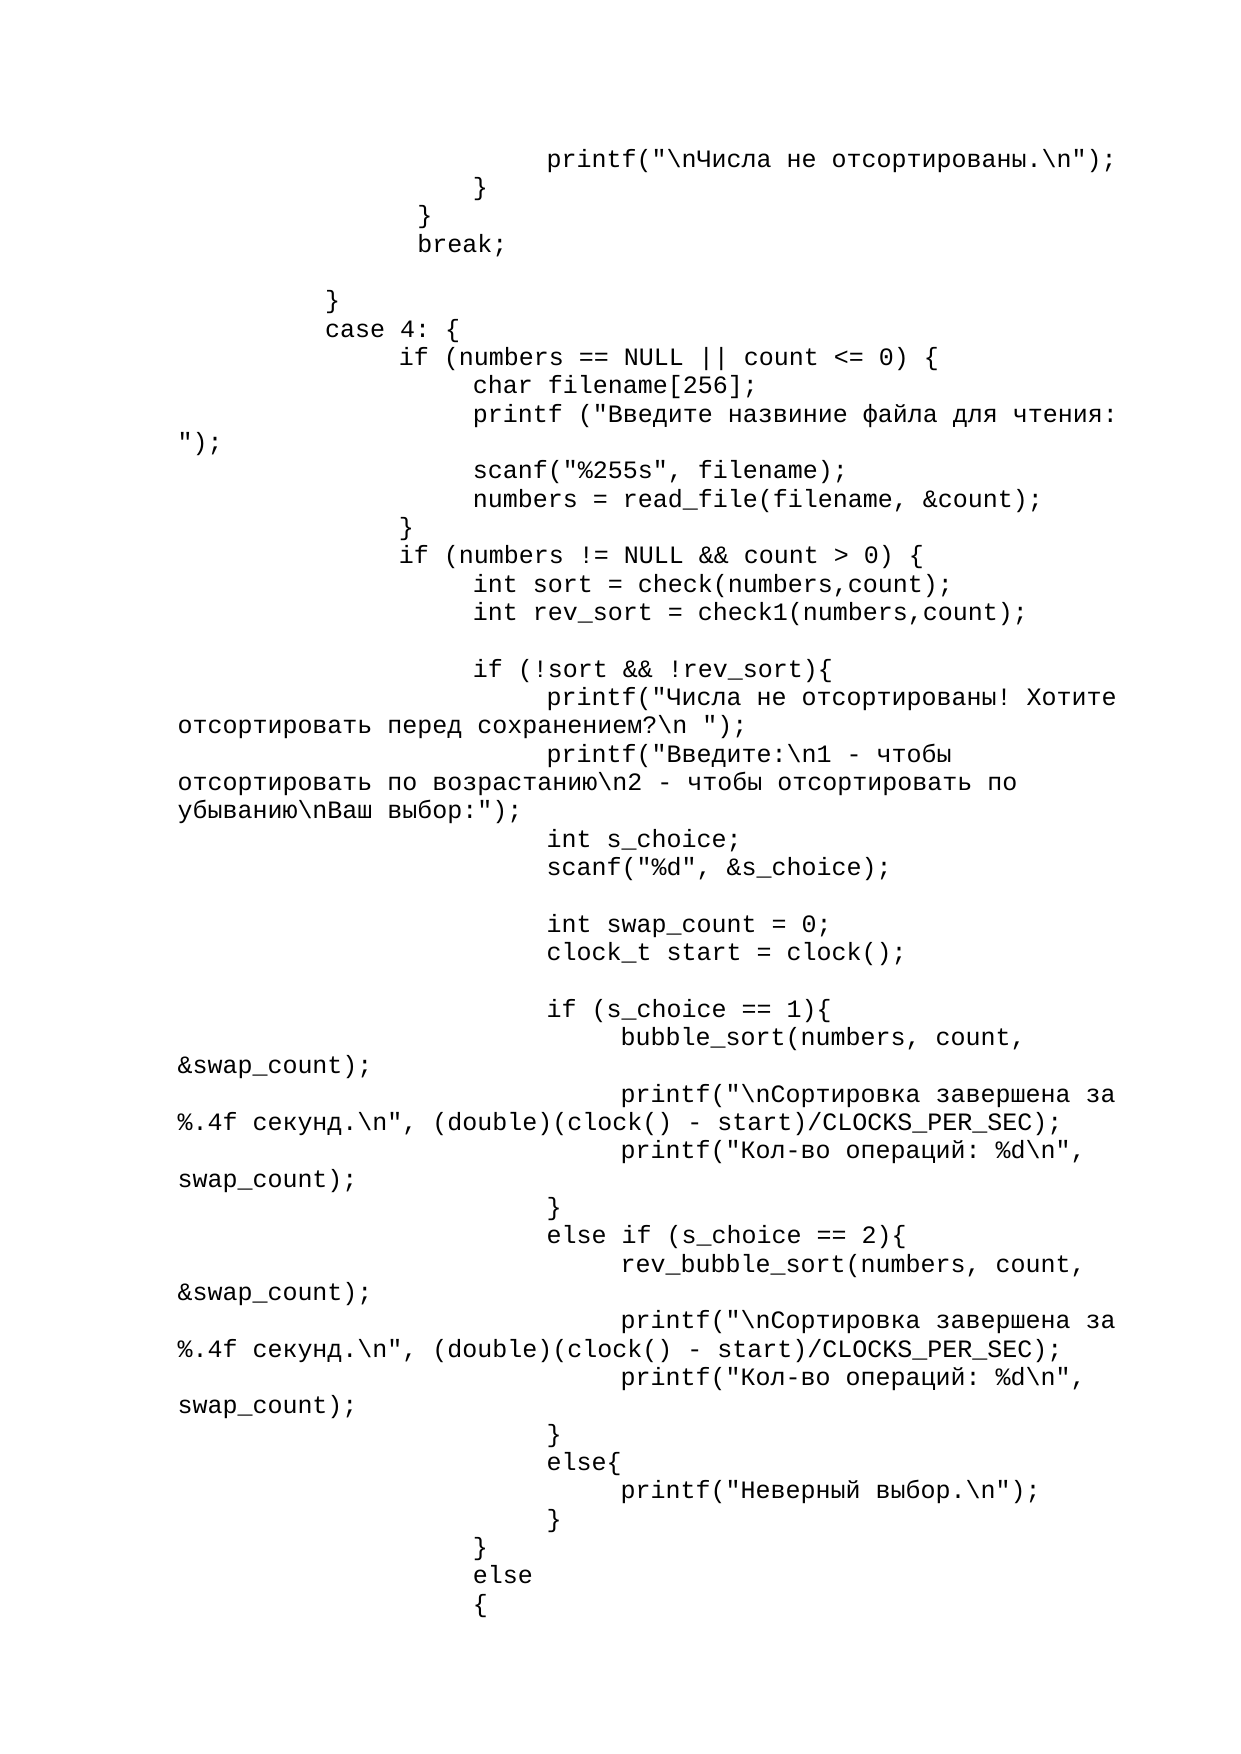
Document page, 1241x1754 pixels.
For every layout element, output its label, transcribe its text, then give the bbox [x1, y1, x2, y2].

text else [177, 1563, 1152, 1591]
text if (numbers == NULL || count <= 0) { [177, 345, 1152, 373]
text printf("Неверный выбор.\n"); [177, 1478, 1152, 1506]
text printf("\nСортировка завершена за %.4f секунд.\n", (double)(clock() - start)/CLOCKS_PER_SEC); [177, 1308, 1152, 1365]
text } [177, 1535, 1152, 1563]
text printf("Кол-во операций: %d\n", swap_count); [177, 1365, 1152, 1421]
text numbers = read_file(filename, &count); [177, 486, 1152, 515]
text if (!sort && !rev_sort){ [177, 656, 1152, 685]
text } [177, 1421, 1152, 1450]
text bubble_sort(numbers, count, &swap_count); [177, 1025, 1152, 1081]
text int swap_count = 0; [177, 911, 1152, 940]
text int sort = check(numbers,count); [177, 571, 1152, 600]
text } [177, 288, 1152, 316]
text scanf("%d", &s_choice); [177, 855, 1152, 883]
text case 4: { [177, 316, 1152, 345]
text rev_bubble_sort(numbers, count, &swap_count); [177, 1251, 1152, 1308]
text } [177, 1506, 1152, 1535]
text } [177, 1195, 1152, 1223]
text else if (s_choice == 2){ [177, 1223, 1152, 1251]
text char filename[256]; [177, 373, 1152, 401]
text } [177, 515, 1152, 543]
text { [177, 1591, 1152, 1620]
text int s_choice; [177, 826, 1152, 855]
text printf("Числа не отсортированы! Хотите отсортировать перед сохранением?\n "); [177, 685, 1152, 741]
text printf("Кол-во операций: %d\n", swap_count); [177, 1138, 1152, 1195]
text if (s_choice == 1){ [177, 996, 1152, 1025]
text scanf("%255s", filename); [177, 458, 1152, 486]
text break; [177, 231, 1152, 260]
text if (numbers != NULL && count > 0) { [177, 543, 1152, 571]
text printf("\nСортировка завершена за %.4f секунд.\n", (double)(clock() - start)/CLOCKS_PER_SEC); [177, 1081, 1152, 1138]
text clock_t start = clock(); [177, 940, 1152, 968]
text printf ("Введите назвиние файла для чтения: "); [177, 401, 1152, 458]
text } [177, 203, 1152, 231]
text else{ [177, 1450, 1152, 1478]
text int rev_sort = check1(numbers,count); [177, 600, 1152, 628]
text printf("Введите:\n1 - чтобы отсортировать по возрастанию\n2 - чтобы отсортировать по убыванию\nВаш выбор:"); [177, 741, 1152, 826]
text } [177, 175, 1152, 203]
text printf("\nЧисла не отсортированы.\n"); [177, 146, 1152, 175]
